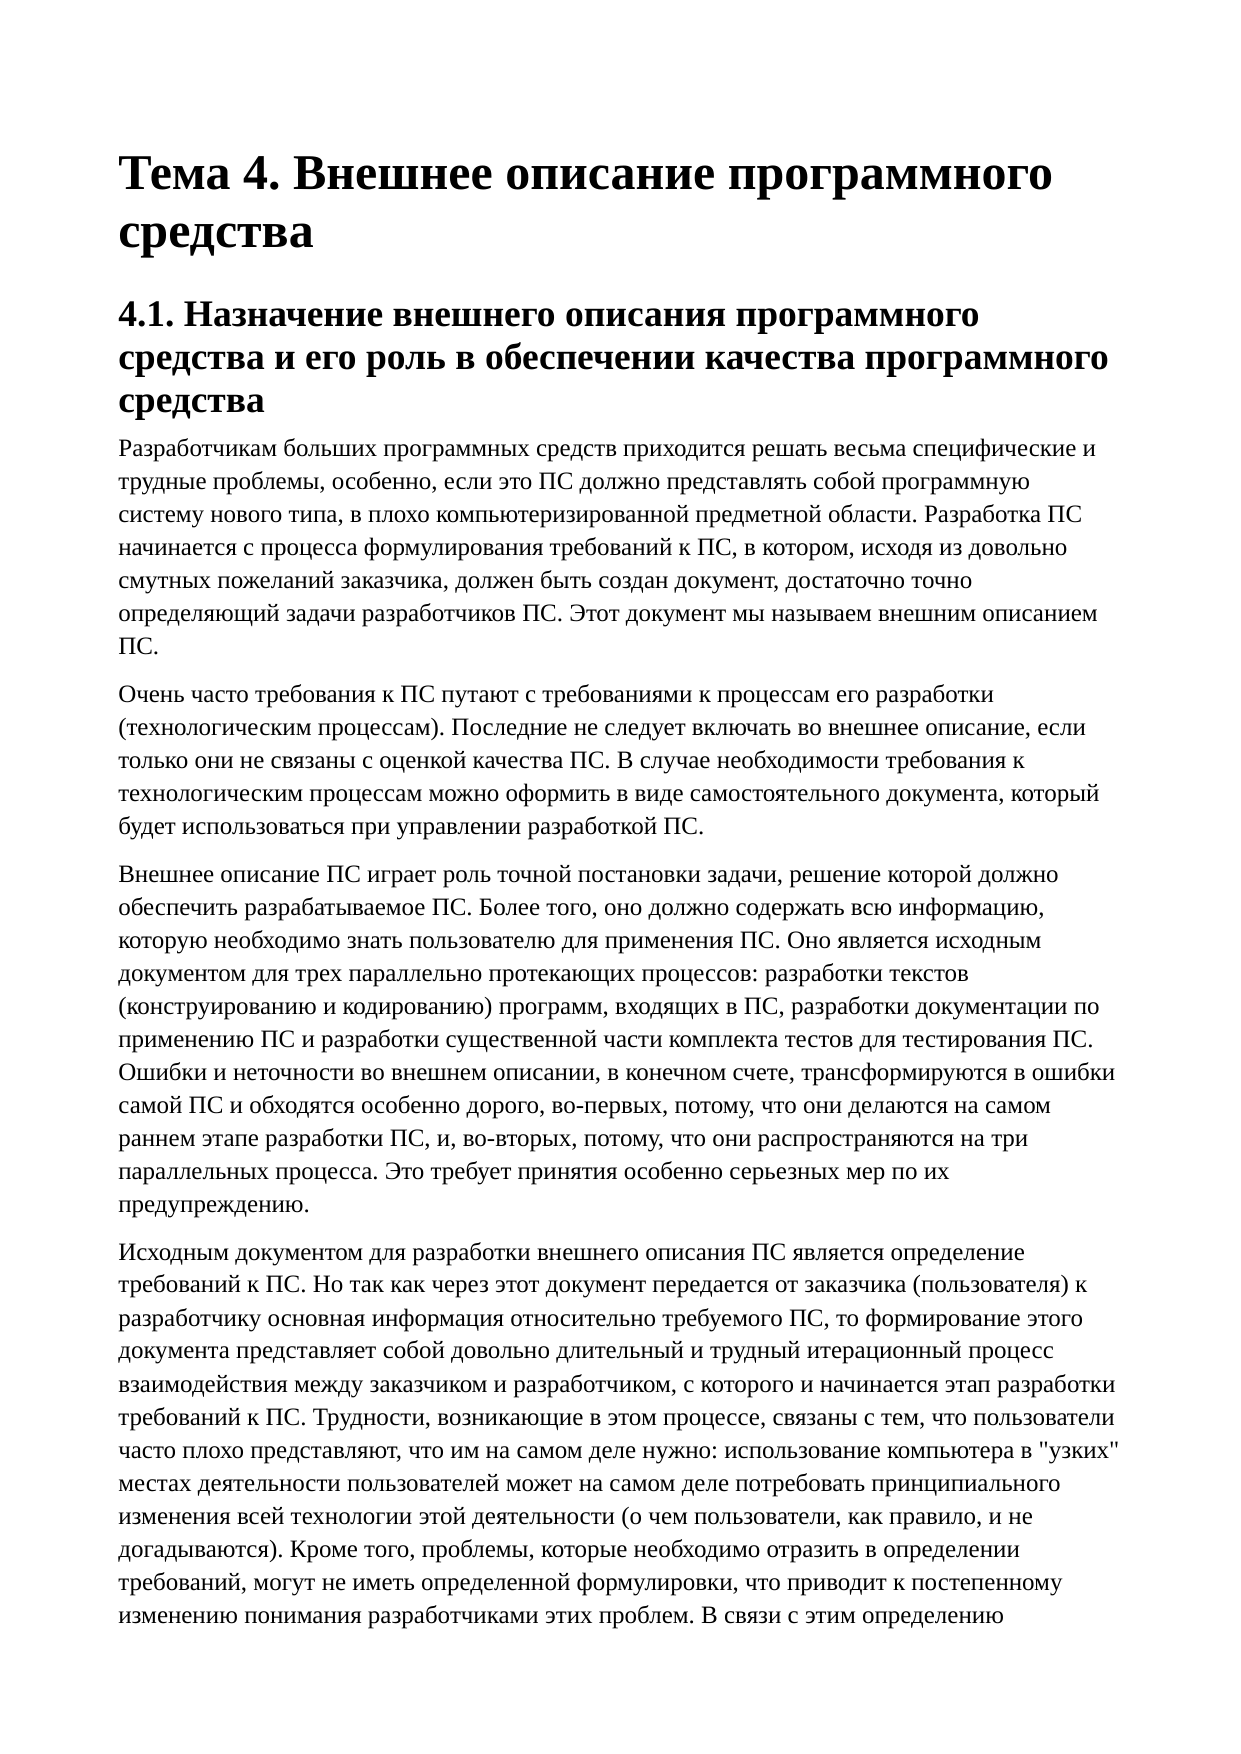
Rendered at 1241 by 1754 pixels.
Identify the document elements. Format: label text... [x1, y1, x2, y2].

subtitle 4.1. Назначение внешнего описания программного средства и его роль в обеспечении качества программного средства [118, 291, 1122, 421]
text Исходным документом для разработки внешнего описания ПС является определение требований к ПС. Но так как через этот документ передается от заказчика (пользователя) к разработчику основная информация относительно требуемого ПС, то формирование этого документа представляет собой довольно длительный и трудный итерационный процесс взаимодействия между заказчиком и разработчиком, с которого и начинается этап разработки требований к ПС. Трудности, возникающие в этом процессе, связаны с тем, что пользователи часто плохо представляют, что им на самом деле нужно: использование компьютера в "узких" местах деятельности пользователей может на самом деле потребовать принципиального изменения всей технологии этой деятельности (о чем пользователи, как правило, и не догадываются). Кроме того, проблемы, которые необходимо отразить в определении требований, могут не иметь определенной формулировки, что приводит к постепенному изменению понимания разработчиками этих проблем. В связи с этим определению [118, 1237, 1122, 1628]
text Внешнее описание ПС играет роль точной постановки задачи, решение которой должно обеспечить разрабатываемое ПС. Более того, оно должно содержать всю информацию, которую необходимо знать пользователю для применения ПС. Оно является исходным документом для трех параллельно протекающих процессов: разработки текстов (конструированию и кодированию) программ, входящих в ПС, разработки документации по применению ПС и разработки существенной части комплекта тестов для тестирования ПС. Ошибки и неточности во внешнем описании, в конечном счете, трансформируются в ошибки самой ПС и обходятся особенно дорого, во-первых, потому, что они делаются на самом раннем этапе разработки ПС, и, во-вторых, потому, что они распространяются на три параллельных процесса. Это требует принятия особенно серьезных мер по их предупреждению. [118, 859, 1122, 1218]
text Очень часто требования к ПС путают с требованиями к процессам его разработки (технологическим процессам). Последние не следует включать во внешнее описание, если только они не связаны с оценкой качества ПС. В случае необходимости требования к технологическим процессам можно оформить в виде самостоятельного документа, который будет использоваться при управлении разработкой ПС. [118, 679, 1122, 840]
text Разработчикам больших программных средств приходится решать весьма специфические и трудные проблемы, особенно, если это ПС должно представлять собой программную систему нового типа, в плохо компьютеризированной предметной области. Разработка ПС начинается с процесса формулирования требований к ПС, в котором, исходя из довольно смутных пожеланий заказчика, должен быть создан документ, достаточно точно определяющий задачи разработчиков ПС. Этот документ мы называем внешним описанием ПС. [118, 433, 1122, 660]
subtitle Тема 4. Внешнее описание программного средства [118, 143, 1122, 258]
